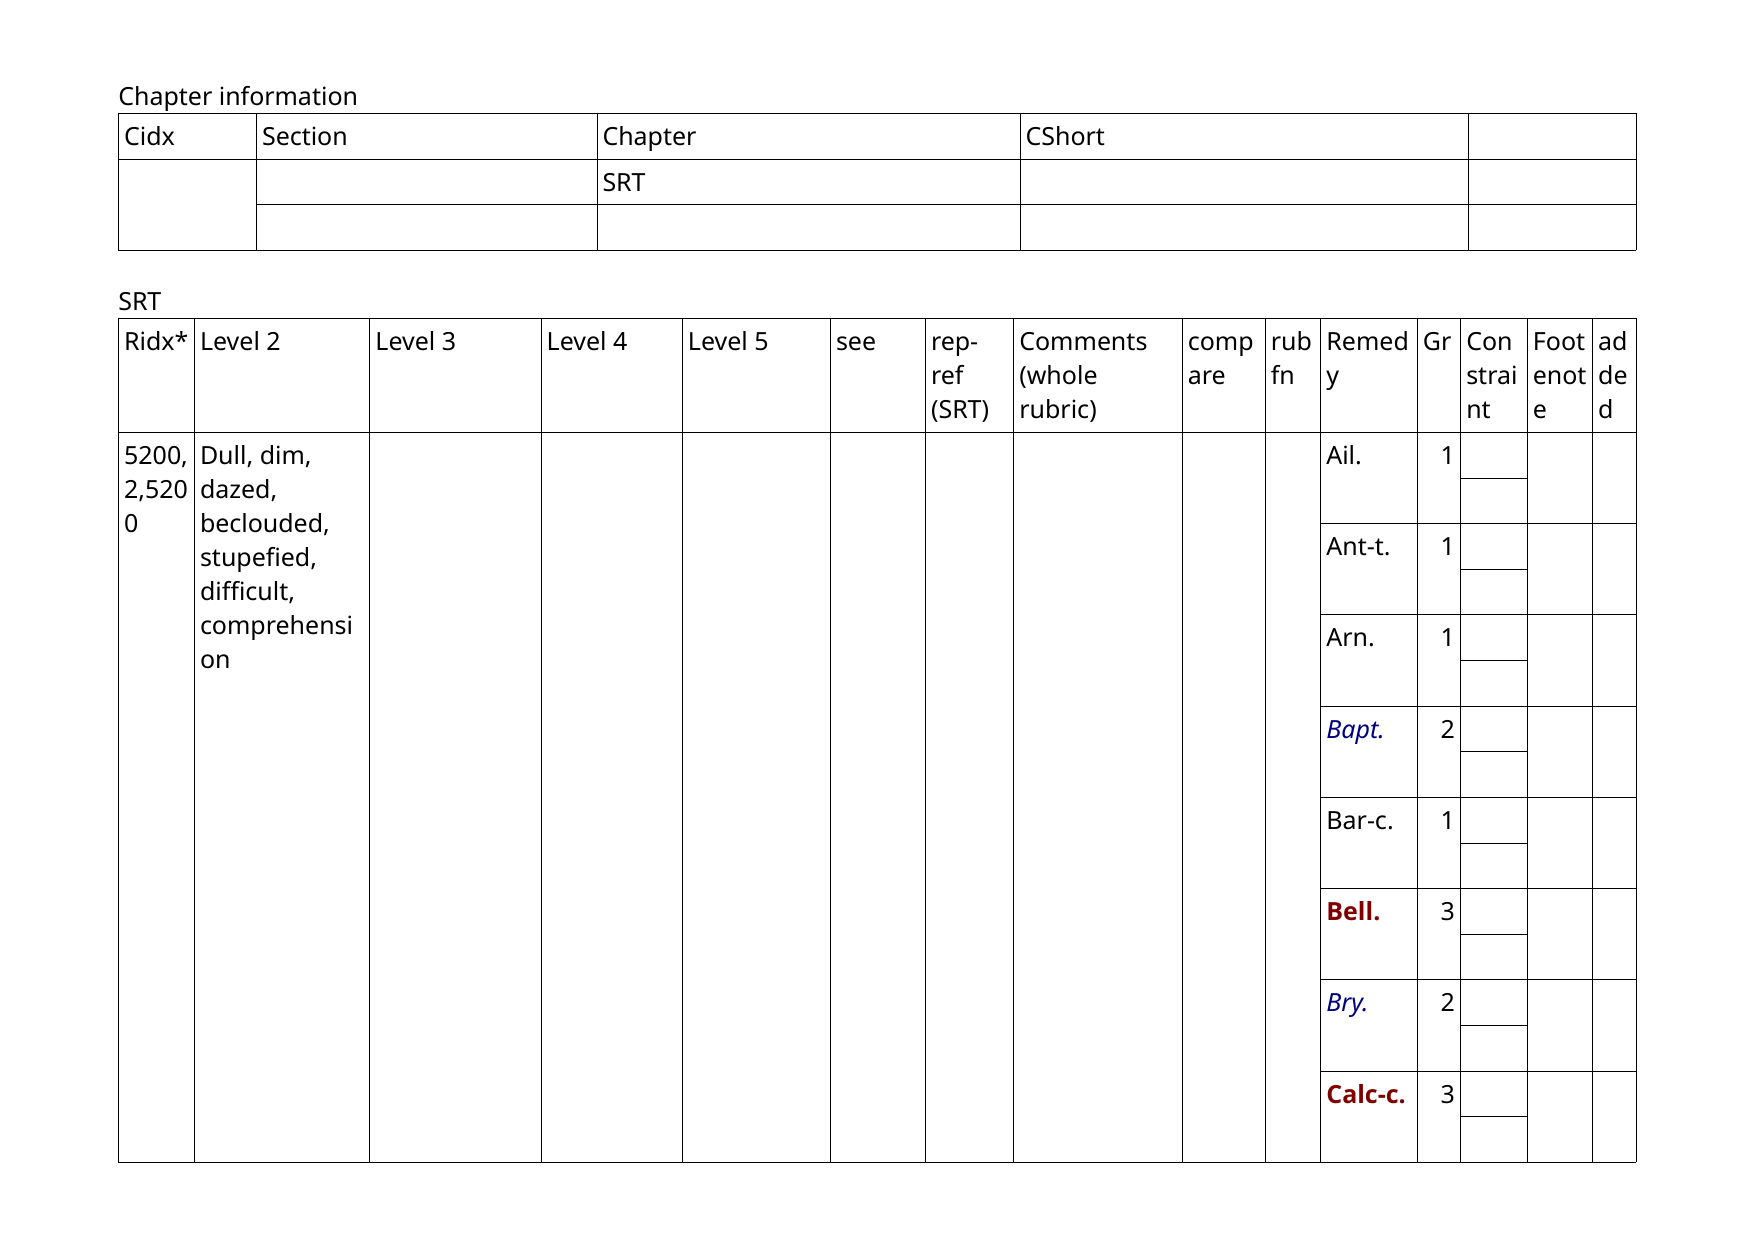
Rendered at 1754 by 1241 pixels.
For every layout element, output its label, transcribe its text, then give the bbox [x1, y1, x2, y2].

table_cell 1 [1418, 798, 1460, 888]
table_cell [542, 433, 682, 1162]
table_cell [1461, 798, 1527, 842]
table_cell Ant-t. [1321, 524, 1417, 614]
table_cell Ail. [1321, 433, 1417, 523]
table_cell [1266, 433, 1320, 1162]
table_header rep-ref (SRT) [926, 319, 1013, 432]
table_header Cidx [119, 114, 256, 158]
table_cell [1021, 205, 1468, 250]
table_cell [926, 433, 1013, 1162]
table_header Level 3 [370, 319, 541, 432]
table_cell [1461, 433, 1527, 477]
table_cell [119, 160, 256, 250]
table_cell [1593, 798, 1636, 888]
table_cell [1528, 889, 1592, 979]
table_cell Calc-c. [1321, 1072, 1417, 1162]
table_header Level 4 [542, 319, 682, 432]
table_header Gr [1418, 319, 1460, 432]
table_cell 3 [1418, 1072, 1460, 1162]
table_header Chapter [598, 114, 1020, 158]
table_cell [1593, 889, 1636, 979]
table_header see [831, 319, 925, 432]
table_cell [831, 433, 925, 1162]
table_header rub fn [1266, 319, 1320, 432]
table_header Comments (whole rubric) [1014, 319, 1182, 432]
table_cell [1183, 433, 1265, 1162]
table_cell 1 [1418, 615, 1460, 706]
table_cell [1021, 160, 1468, 204]
table_cell Bry. [1321, 980, 1417, 1071]
table_header Constraint [1461, 319, 1527, 432]
table_cell [1593, 615, 1636, 706]
table_header Level 2 [195, 319, 369, 432]
table_cell [1461, 661, 1527, 706]
table_header Footenote [1528, 319, 1592, 432]
table_cell [1461, 707, 1527, 751]
table_cell [1461, 1117, 1527, 1162]
table_cell Bar-c. [1321, 798, 1417, 888]
table_cell 5200,2,5200 [119, 433, 194, 1162]
table_cell [683, 433, 830, 1162]
table_cell [1528, 980, 1592, 1071]
table_cell [1461, 615, 1527, 660]
table_header Section [257, 114, 597, 158]
text Chapter information [118, 79, 1636, 113]
table_cell [1461, 479, 1527, 523]
table_cell [1528, 524, 1592, 614]
table_cell [1461, 935, 1527, 979]
table_cell [1461, 980, 1527, 1025]
table_cell [1528, 707, 1592, 797]
table_cell [1461, 570, 1527, 614]
table_cell [1528, 798, 1592, 888]
table_cell [1593, 1072, 1636, 1162]
table_cell Dull, dim, dazed, beclouded, stupefied, difficult, comprehension [195, 433, 369, 1162]
table_header Remedy [1321, 319, 1417, 432]
table_cell 3 [1418, 889, 1460, 979]
table_cell [1014, 433, 1182, 1162]
table_cell [1528, 1072, 1592, 1162]
table_cell [1461, 1072, 1527, 1116]
table_cell [257, 160, 597, 204]
table_cell [257, 205, 597, 250]
table_cell [1528, 433, 1592, 523]
table_cell [1461, 752, 1527, 797]
table_cell SRT [598, 160, 1020, 204]
table_cell [1593, 980, 1636, 1071]
table_cell 2 [1418, 707, 1460, 797]
table_cell [1461, 889, 1527, 934]
table_header Level 5 [683, 319, 830, 432]
table_cell Bell. [1321, 889, 1417, 979]
table_cell [1461, 524, 1527, 569]
table_cell [1469, 160, 1636, 204]
table_cell 2 [1418, 980, 1460, 1071]
table_cell [1593, 707, 1636, 797]
table_header [1469, 114, 1636, 158]
table_cell Bapt. [1321, 707, 1417, 797]
table_cell [1528, 615, 1592, 706]
table_header compare [1183, 319, 1265, 432]
table_header Ridx* [119, 319, 194, 432]
table_cell [1593, 524, 1636, 614]
table_cell 1 [1418, 433, 1460, 523]
table_cell 1 [1418, 524, 1460, 614]
table_cell [1461, 1026, 1527, 1071]
table_cell [598, 205, 1020, 250]
table_cell Arn. [1321, 615, 1417, 706]
table_cell [1461, 844, 1527, 888]
table_cell [370, 433, 541, 1162]
table_header added [1593, 319, 1636, 432]
table_header CShort [1021, 114, 1468, 158]
text SRT [118, 284, 1636, 318]
table_cell [1593, 433, 1636, 523]
table_cell [1469, 205, 1636, 250]
